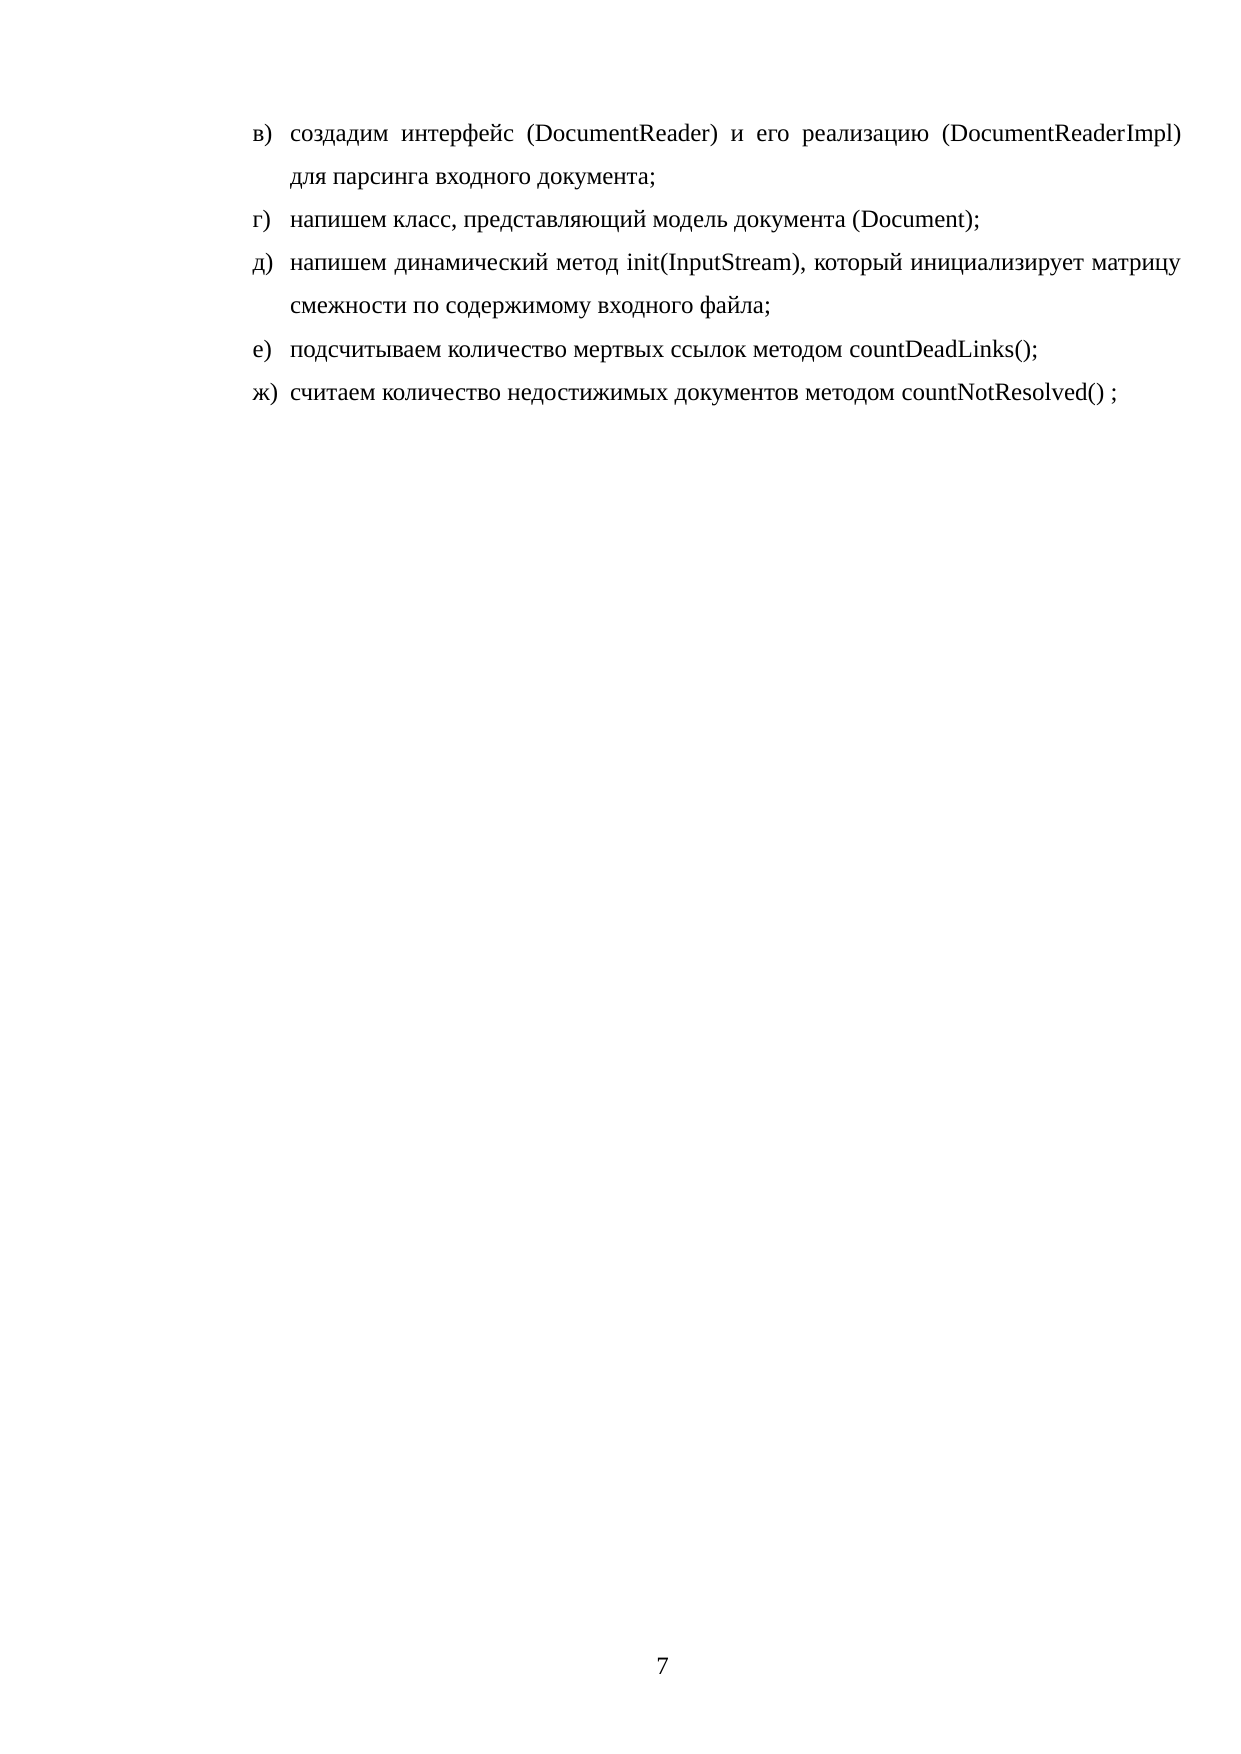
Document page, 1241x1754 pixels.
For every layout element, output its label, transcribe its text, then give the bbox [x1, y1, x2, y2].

list создадим интерфейс (DocumentReader) и его реализацию (DocumentReaderImpl) для парсинга входного документа; [252, 118, 1181, 190]
list напишем класс, представляющий модель документа (Document); [252, 204, 1181, 233]
list считаем количество недостижимых документов методом countNotResolved() ; [252, 377, 1181, 406]
list напишем динамический метод init(InputStream), который инициализирует матрицу смежности по содержимому входного файла; [252, 247, 1181, 319]
list подсчитываем количество мертвых ссылок методом countDeadLinks(); [252, 334, 1181, 362]
